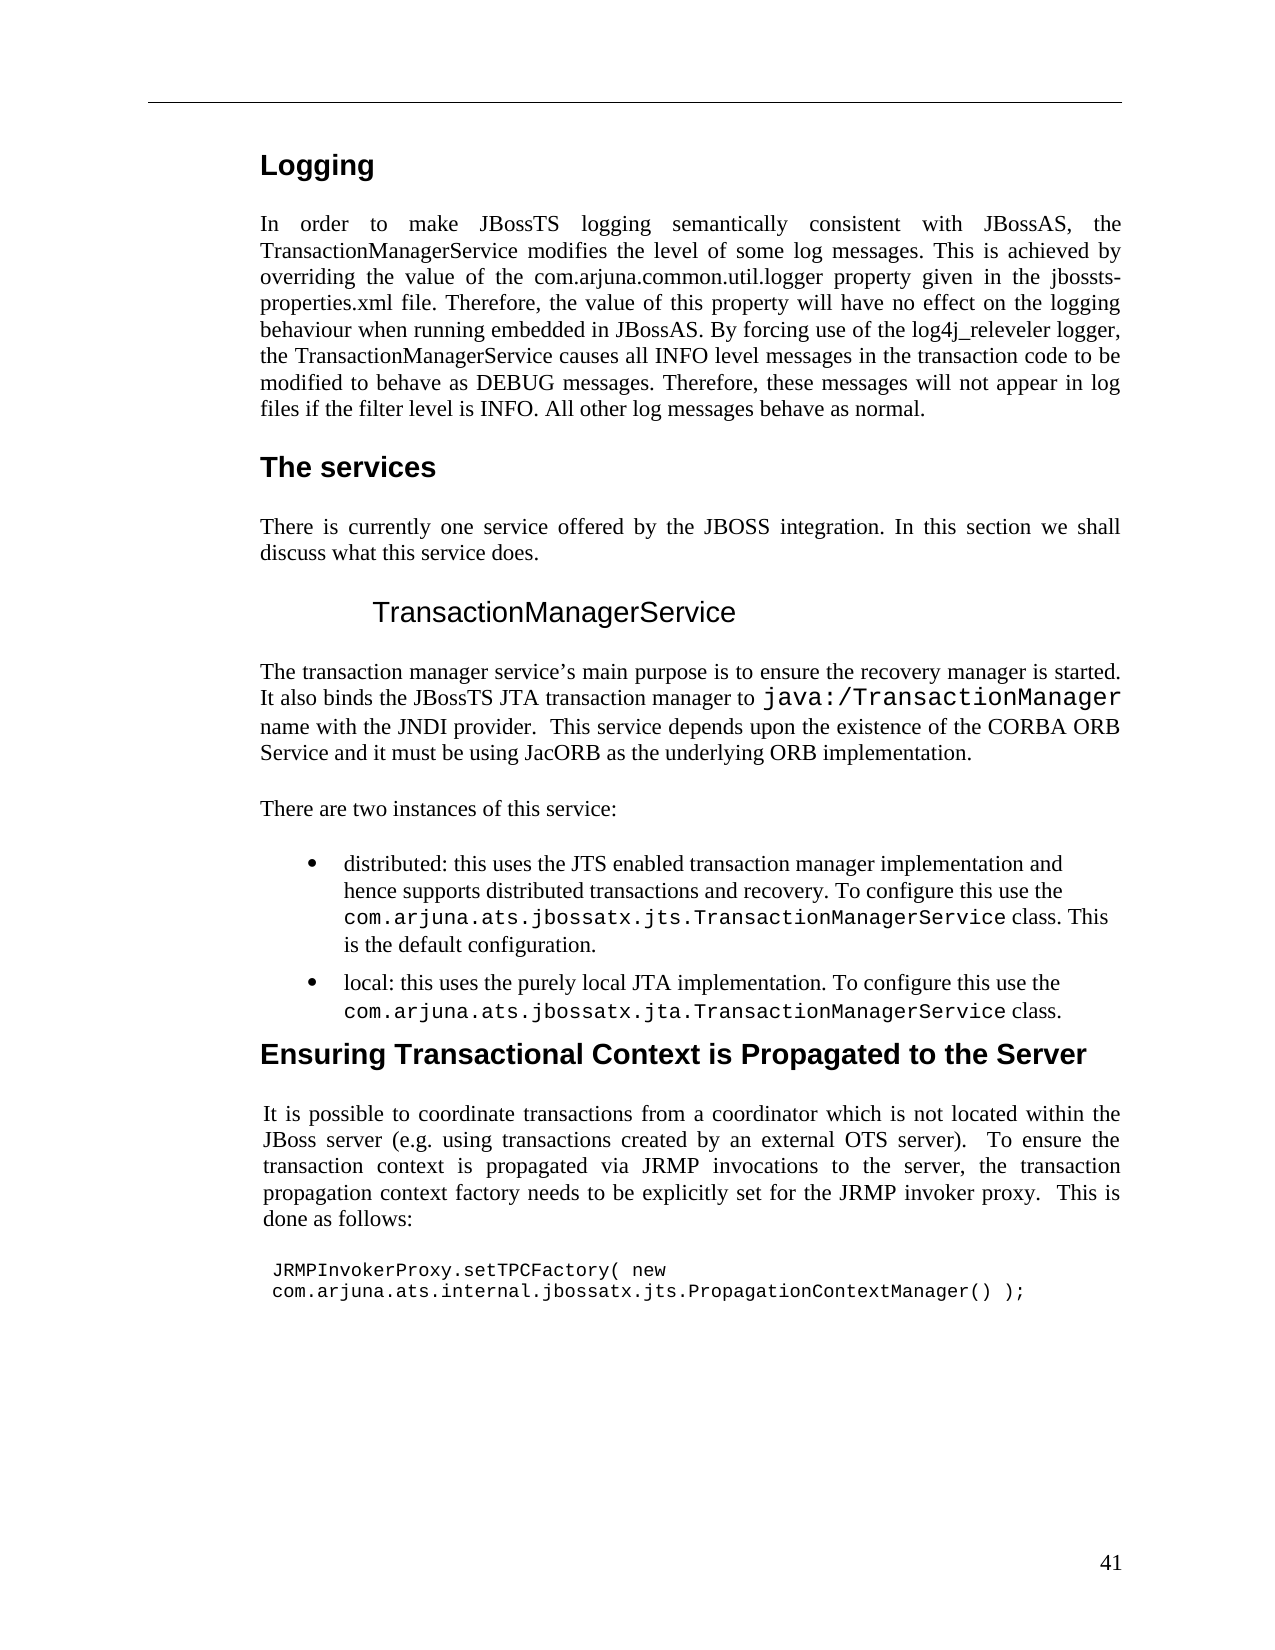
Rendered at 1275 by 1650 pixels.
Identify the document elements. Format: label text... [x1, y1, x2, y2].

text There are two instances of this service: [260, 795, 1122, 821]
text There is currently one service offered by the JBOSS integration. In this section we shall discuss what this service does. [260, 513, 1122, 566]
subtitle The services [148, 450, 1122, 484]
list distributed: this uses the JTS enabled transaction manager implementation and hence supports distributed transactions and recovery. To configure this use the com.arjuna.ats.jbossatx.jts.TransactionManagerService class. This is the default configuration. [308, 850, 1122, 957]
subtitle Logging [148, 148, 1122, 181]
subtitle Ensuring Transactional Context is Propagated to the Server [148, 1037, 1122, 1071]
subtitle TransactionManagerService [148, 595, 1122, 628]
text JRMPInvokerProxy.setTPCFactory( new com.arjuna.ats.internal.jbossatx.jts.PropagationContextManager() ); [272, 1261, 1122, 1303]
list local: this uses the purely local JTA implementation. To configure this use the com.arjuna.ats.jbossatx.jta.TransactionManagerService class. [308, 969, 1122, 1025]
text It is possible to coordinate transactions from a coordinator which is not located within the JBoss server (e.g. using transactions created by an external OTS server). To ensure the transaction context is propagated via JRMP invocations to the server, the transaction propagation context factory needs to be explicitly set for the JRMP invoker proxy. This is done as follows: [263, 1100, 1122, 1232]
text In order to make JBossTS logging semantically consistent with JBossAS, the TransactionManagerService modifies the level of some log messages. This is achieved by overriding the value of the com.arjuna.common.util.logger property given in the jbossts-properties.xml file. Therefore, the value of this property will have no effect on the logging behaviour when running embedded in JBossAS. By forcing use of the log4j_releveler logger, the TransactionManagerService causes all INFO level messages in the transaction code to be modified to behave as DEBUG messages. Therefore, these messages will not appear in log files if the filter level is INFO. All other log messages behave as normal. [260, 210, 1122, 421]
text The transaction manager service’s main purpose is to ensure the recovery manager is started. It also binds the JBossTS JTA transaction manager to java:/TransactionManager name with the JNDI provider. This service depends upon the existence of the CORBA ORB Service and it must be using JacORB as the underlying ORB implementation. [260, 658, 1122, 766]
